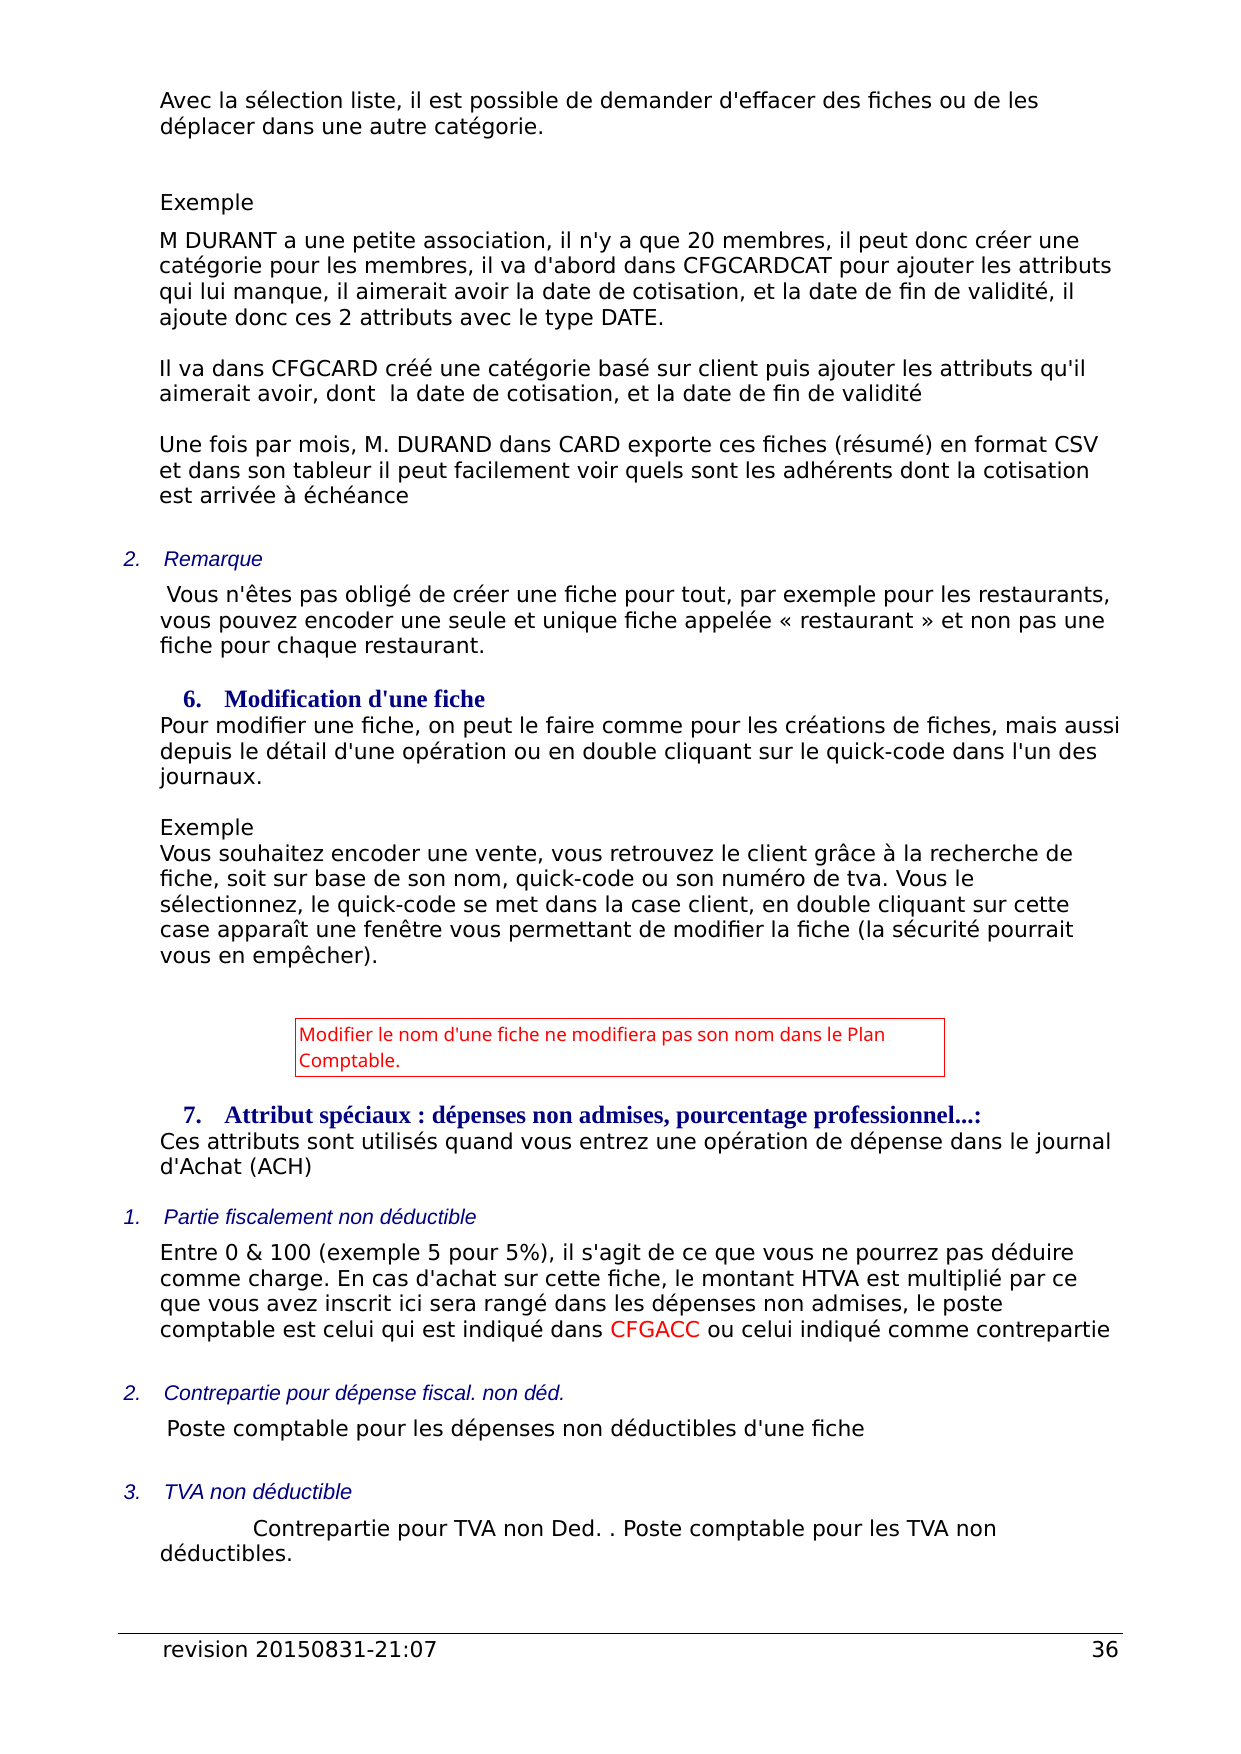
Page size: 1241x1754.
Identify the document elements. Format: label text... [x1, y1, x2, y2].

text Avec la sélection liste, il est possible de demander d'effacer des fiches ou de les déplacer dans une autre catégorie. [159, 88, 1123, 139]
text Exemple [159, 815, 1123, 841]
text Vous souhaitez encoder une vente, vous retrouvez le client grâce à la recherche de fiche, soit sur base de son nom, quick-code ou son numéro de tva. Vous le sélectionnez, le quick-code se met dans la case client, en double cliquant sur cette case apparaît une fenêtre vous permettant de modifier la fiche (la sécurité pourrait vous en empêcher). [159, 841, 1123, 968]
text Pour modifier une fiche, on peut le faire comme pour les créations de fiches, mais aussi depuis le détail d'une opération ou en double cliquant sur le quick-code dans l'un des journaux. [159, 713, 1123, 790]
text Exemple [159, 190, 1123, 216]
subtitle Modification d'une fiche [177, 684, 1123, 713]
text Contrepartie pour TVA non Ded. . Poste comptable pour les TVA non déductibles. [159, 1516, 1123, 1567]
text Poste comptable pour les dépenses non déductibles d'une fiche [159, 1416, 1123, 1442]
text Ces attributs sont utilisés quand vous entrez une opération de dépense dans le journal d'Achat (ACH) [159, 1129, 1123, 1180]
subtitle Remarque [117, 546, 1123, 571]
text Modifier le nom d'une fiche ne modifiera pas son nom dans le Plan Comptable. [296, 1019, 944, 1076]
subtitle TVA non déductible [117, 1479, 1123, 1504]
subtitle Partie fiscalement non déductible [117, 1204, 1123, 1229]
text Vous n'êtes pas obligé de créer une fiche pour tout, par exemple pour les restaurants, vous pouvez encoder une seule et unique fiche appelée « restaurant » et non pas une fiche pour chaque restaurant. [159, 582, 1123, 659]
text Une fois par mois, M. DURAND dans CARD exporte ces fiches (résumé) en format CSV et dans son tableur il peut facilement voir quels sont les adhérents dont la cotisation est arrivée à échéance [159, 432, 1123, 534]
subtitle Attribut spéciaux : dépenses non admises, pourcentage professionnel...: [177, 1100, 1123, 1129]
subtitle Contrepartie pour dépense fiscal. non déd. [117, 1380, 1123, 1404]
text M DURANT a une petite association, il n'y a que 20 membres, il peut donc créer une catégorie pour les membres, il va d'abord dans CFGCARDCAT pour ajouter les attributs qui lui manque, il aimerait avoir la date de cotisation, et la date de fin de validité, il ajoute donc ces 2 attributs avec le type DATE. [159, 228, 1123, 330]
text Il va dans CFGCARD créé une catégorie basé sur client puis ajouter les attributs qu'il aimerait avoir, dont la date de cotisation, et la date de fin de validité [159, 356, 1123, 407]
text Entre 0 & 100 (exemple 5 pour 5%), il s'agit de ce que vous ne pourrez pas déduire comme charge. En cas d'achat sur cette fiche, le montant HTVA est multiplié par ce que vous avez inscrit ici sera rangé dans les dépenses non admises, le poste comptable est celui qui est indiqué dans CFGACC ou celui indiqué comme contrepartie [159, 1241, 1123, 1343]
